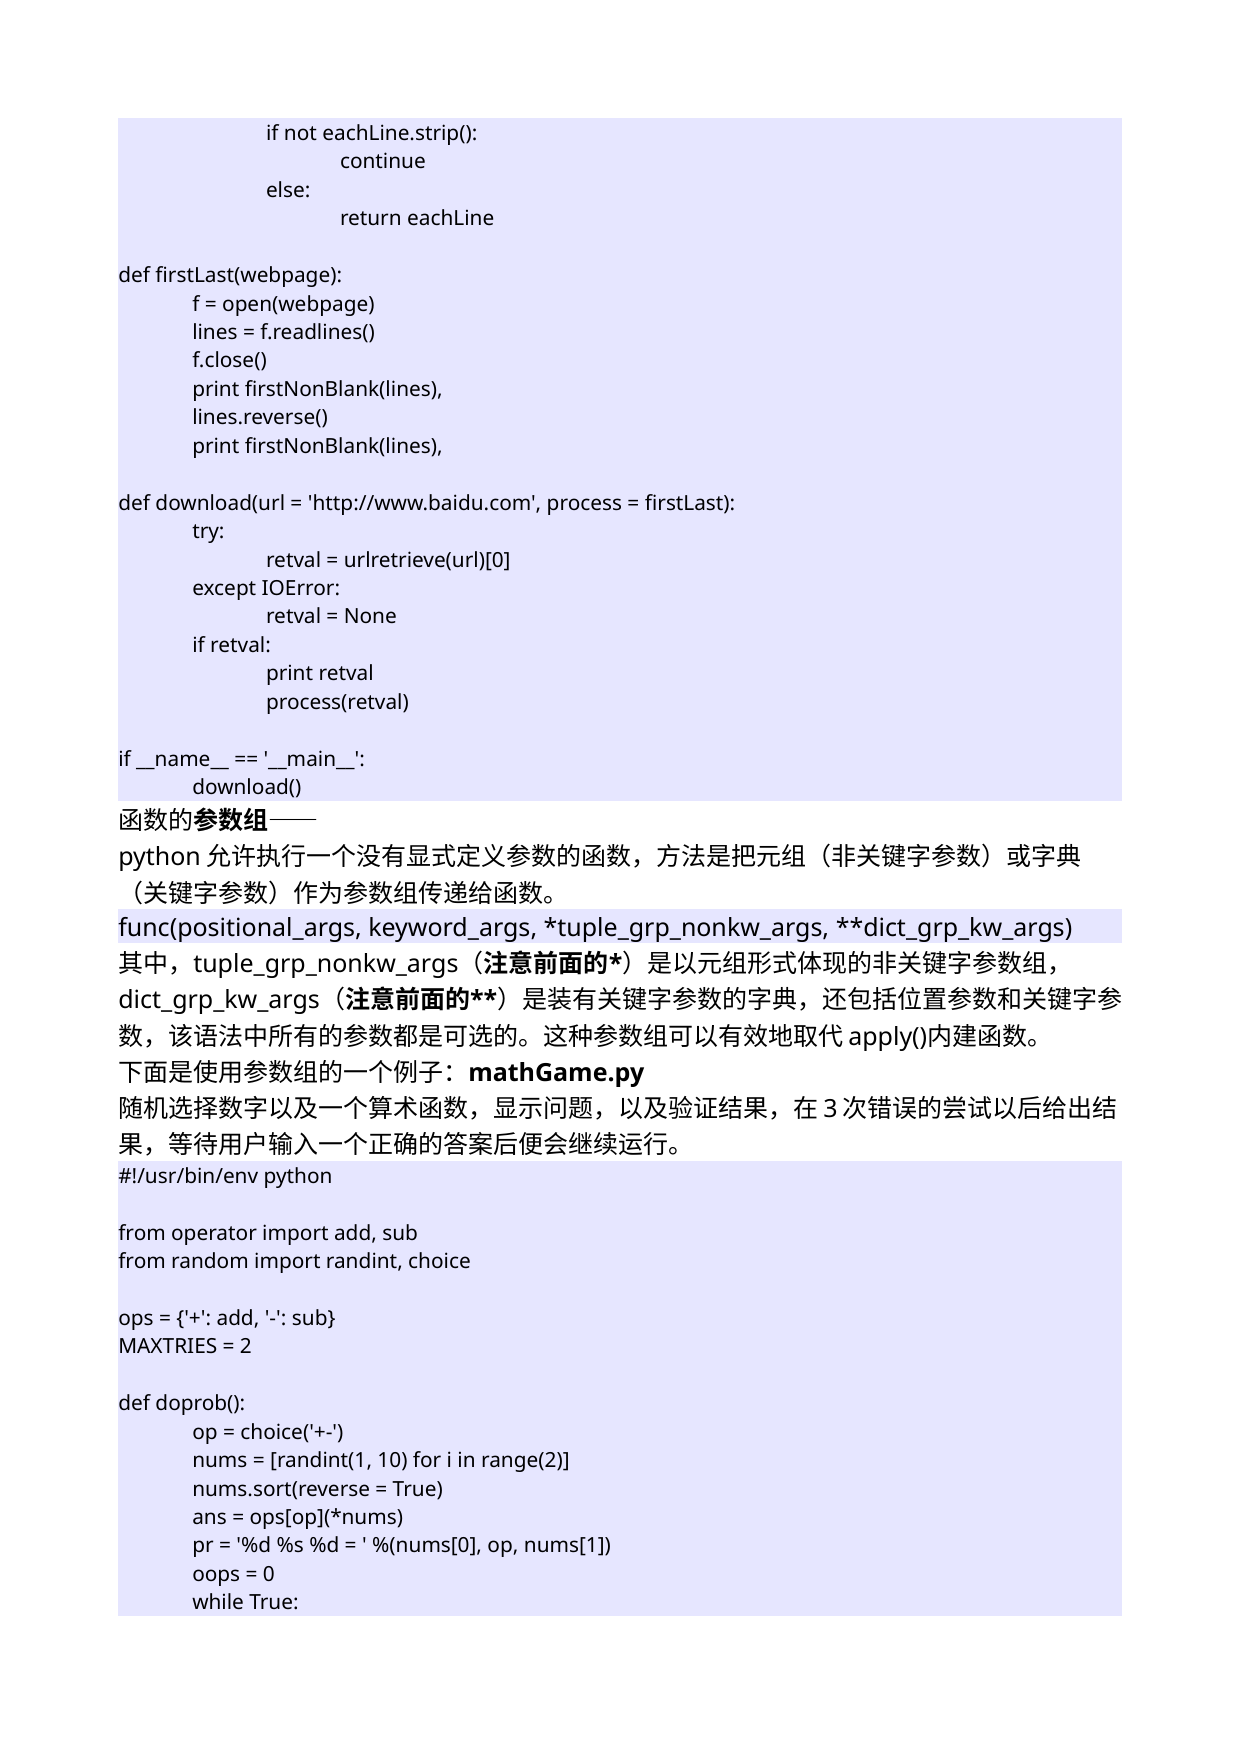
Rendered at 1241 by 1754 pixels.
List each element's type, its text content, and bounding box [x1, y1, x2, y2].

text process(retval) [118, 687, 1122, 715]
text print firstNonBlank(lines), [118, 374, 1122, 402]
text 随机选择数字以及一个算术函数，显示问题，以及验证结果，在3次错误的尝试以后给出结果，等待用户输入一个正确的答案后便会继续运行。 [118, 1088, 1122, 1161]
text print firstNonBlank(lines), [118, 431, 1122, 459]
text nums = [randint(1, 10) for i in range(2)] [118, 1445, 1122, 1474]
text func(positional_args, keyword_args, *tuple_grp_nonkw_args, **dict_grp_kw_args) [118, 909, 1122, 943]
text def firstLast(webpage): [118, 260, 1122, 289]
text return eachLine [118, 203, 1122, 232]
text def download(url = 'http://www.baidu.com', process = firstLast): [118, 488, 1122, 516]
text op = choice('+-') [118, 1417, 1122, 1445]
text 函数的参数组—— [118, 801, 1122, 837]
text lines.reverse() [118, 402, 1122, 431]
text download() [118, 772, 1122, 801]
text else: [118, 175, 1122, 203]
text if retval: [118, 630, 1122, 658]
text retval = urlretrieve(url)[0] [118, 545, 1122, 573]
text retval = None [118, 602, 1122, 630]
text while True: [118, 1587, 1122, 1616]
text if __name__ == '__main__': [118, 744, 1122, 772]
text lines = f.readlines() [118, 317, 1122, 346]
text def doprob(): [118, 1388, 1122, 1417]
text continue [118, 147, 1122, 175]
text try: [118, 516, 1122, 545]
text pr = '%d %s %d = ' %(nums[0], op, nums[1]) [118, 1531, 1122, 1559]
text except IOError: [118, 573, 1122, 602]
text if not eachLine.strip(): [118, 118, 1122, 147]
text python允许执行一个没有显式定义参数的函数，方法是把元组（非关键字参数）或字典（关键字参数）作为参数组传递给函数。 [118, 837, 1122, 909]
text print retval [118, 658, 1122, 687]
text oops = 0 [118, 1559, 1122, 1587]
text 下面是使用参数组的一个例子：mathGame.py [118, 1052, 1122, 1088]
text from random import randint, choice [118, 1246, 1122, 1275]
text MAXTRIES = 2 [118, 1332, 1122, 1360]
text 其中，tuple_grp_nonkw_args（注意前面的*）是以元组形式体现的非关键字参数组，dict_grp_kw_args（注意前面的**）是装有关键字参数的字典，还包括位置参数和关键字参数，该语法中所有的参数都是可选的。这种参数组可以有效地取代apply()内建函数。 [118, 943, 1122, 1052]
text f.close() [118, 346, 1122, 374]
text ops = {'+': add, '-': sub} [118, 1303, 1122, 1332]
text #!/usr/bin/env python [118, 1161, 1122, 1189]
text nums.sort(reverse = True) [118, 1474, 1122, 1502]
text from operator import add, sub [118, 1218, 1122, 1246]
text f = open(webpage) [118, 289, 1122, 317]
text ans = ops[op](*nums) [118, 1502, 1122, 1531]
